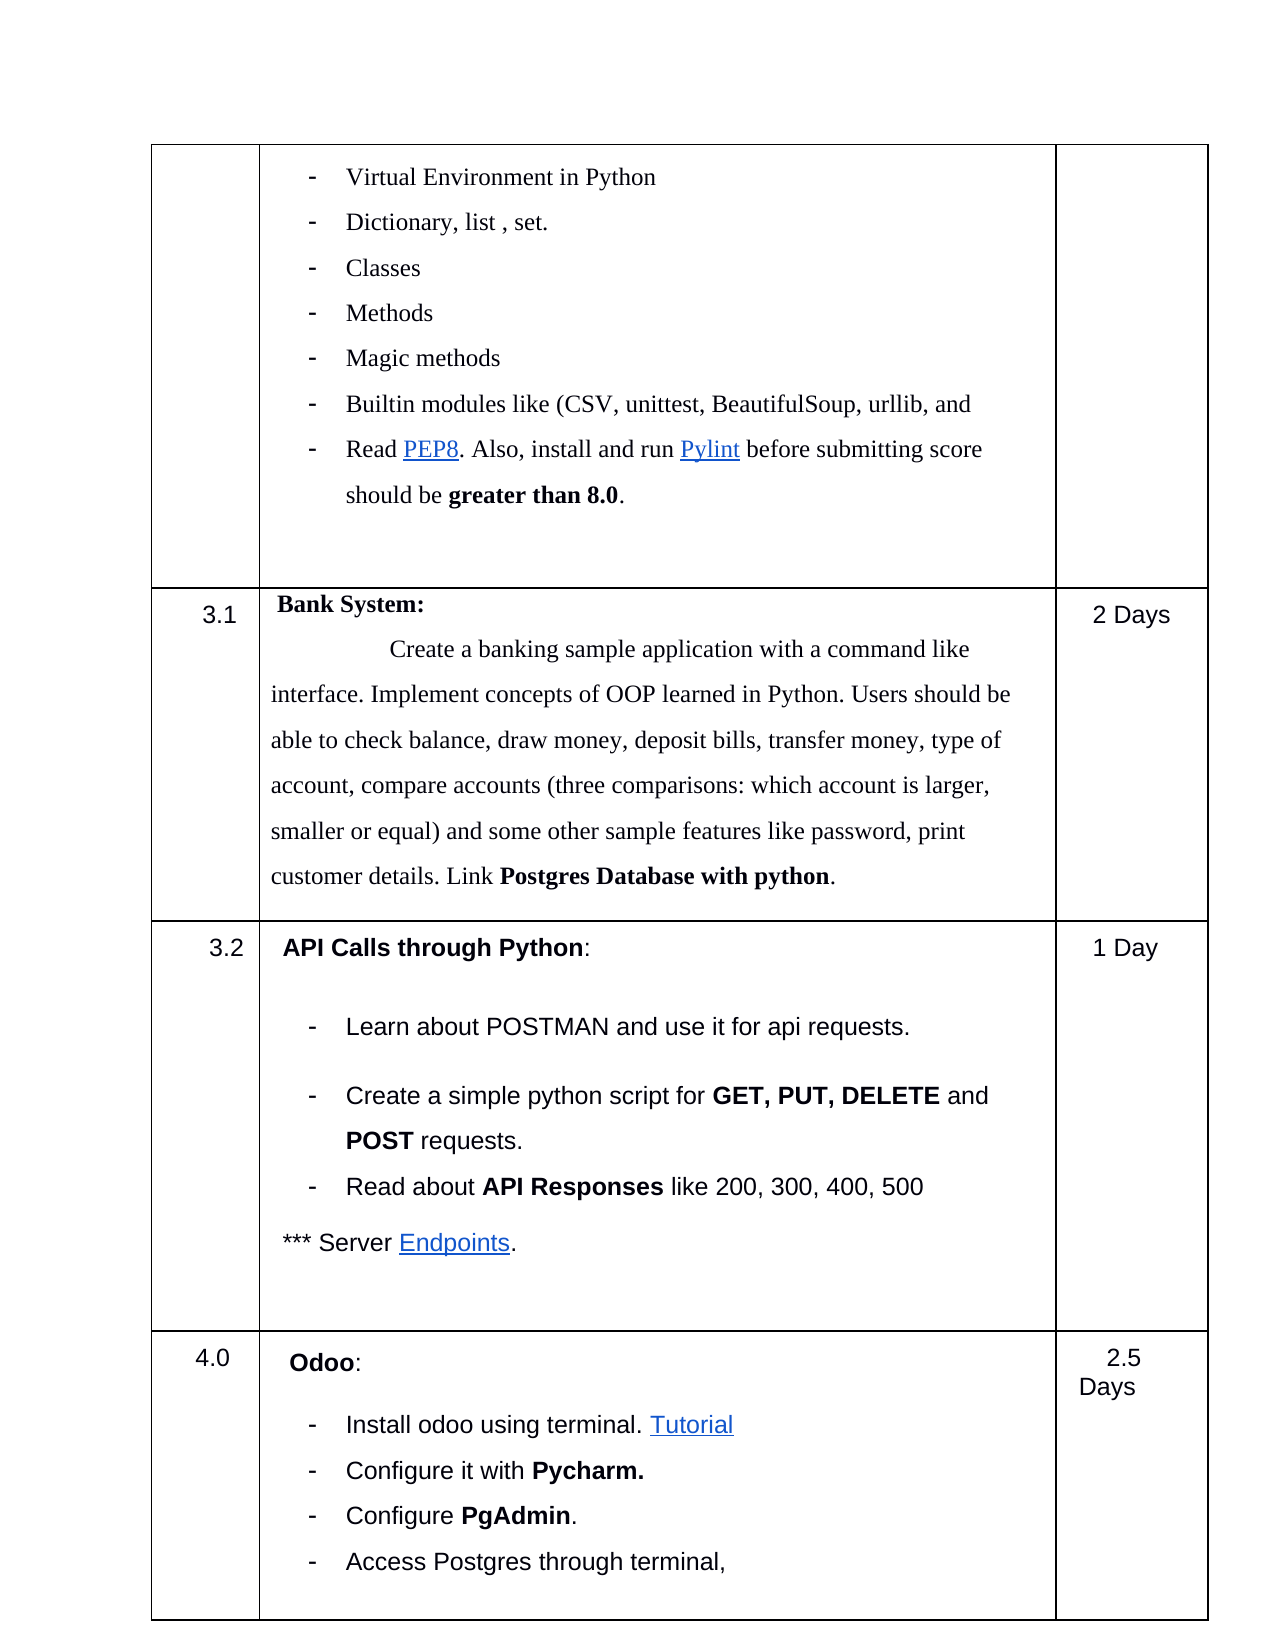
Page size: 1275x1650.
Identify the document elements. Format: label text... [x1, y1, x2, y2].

table_cell API Calls through Python: Learn about POSTMAN and use it for api requests. Create a simple python script for GET, PUT, DELETE and POST requests. Read about API Responses like 200, 300, 400, 500 *** Server Endpoints. [260, 922, 1055, 1330]
table_cell Virtual Environment in Python Dictionary, list , set. Classes Methods Magic methods Built­in modules like (CSV, unittest, BeautifulSoup, urllib, and Read PEP8. Also, install and run Pylint before submitting score should be greater than 8.0. [260, 145, 1055, 587]
table_cell 2.5 Days [1057, 1332, 1207, 1619]
table_cell [152, 145, 259, 587]
table_cell 1 Day [1057, 922, 1207, 1330]
table_cell [1057, 145, 1207, 587]
table_cell 3.1 [152, 589, 259, 920]
table_cell Odoo: Install odoo using terminal. Tutorial Configure it with Pycharm. Configure PgAdmin. Access Postgres through terminal, [260, 1332, 1055, 1619]
table_cell 4.0 [152, 1332, 259, 1619]
table_cell 2 Days [1057, 589, 1207, 920]
table_cell 3.2 [152, 922, 259, 1330]
table_cell Bank System: ­ Create a banking sample application with a command like interface. Implement concepts of OOP learned in Python. Users should be able to check balance, draw money, deposit bills, transfer money, type of account, compare accounts (three comparisons: which account is larger, smaller or equal) and some other sample features like password, print customer details. Link Postgres Database with python. [260, 589, 1055, 920]
